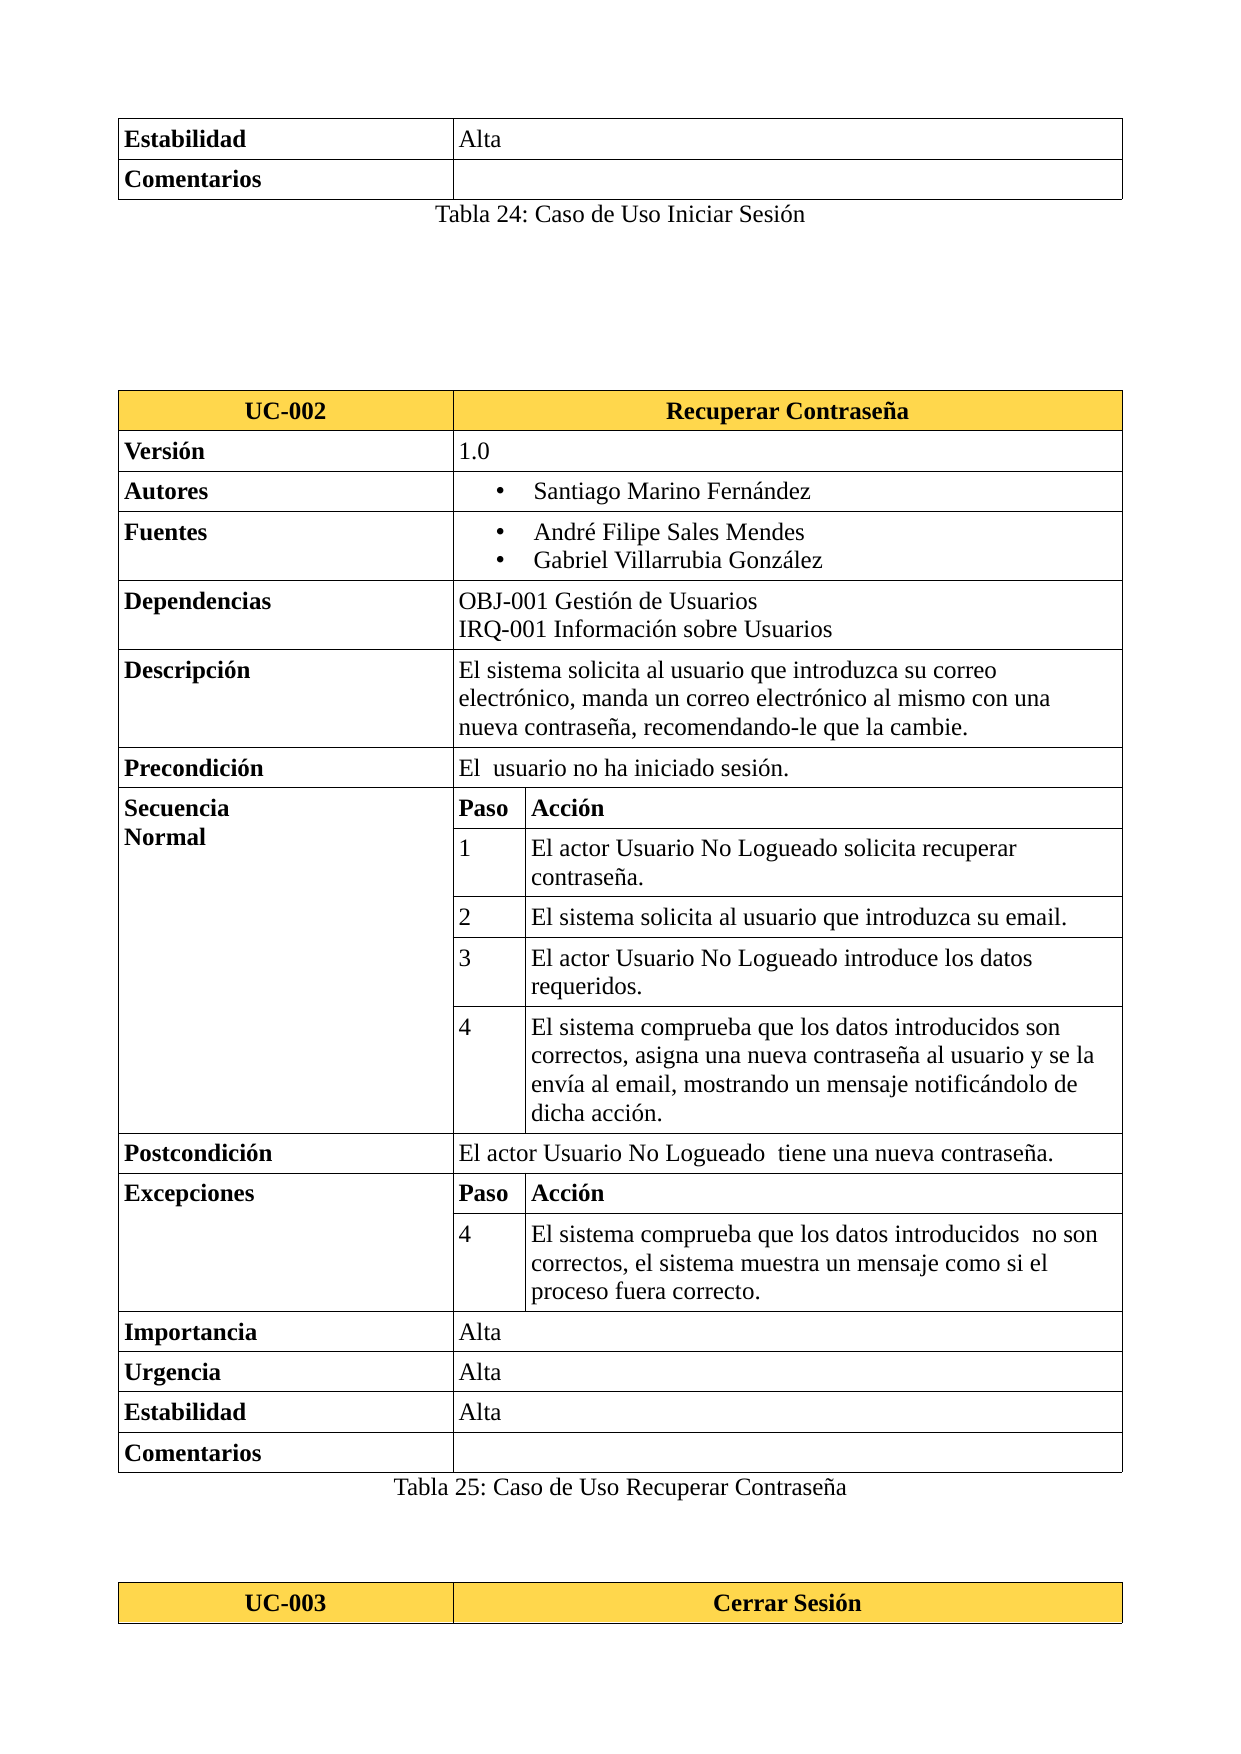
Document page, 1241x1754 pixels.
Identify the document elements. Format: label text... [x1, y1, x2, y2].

table_cell El sistema comprueba que los datos introducidos no son correctos, el sistema muestra un mensaje como si el proceso fuera correcto. [526, 1214, 1122, 1311]
table_cell [454, 1433, 1122, 1472]
table_cell Excepciones [119, 1174, 453, 1311]
table_cell Paso [454, 1174, 525, 1213]
table_cell Comentarios [119, 1433, 453, 1472]
table_cell Acción [526, 1174, 1122, 1213]
table_cell Paso [454, 788, 525, 827]
table_cell Estabilidad [119, 1392, 453, 1432]
table_cell Alta [454, 119, 1122, 158]
table_header Cerrar Sesión [454, 1583, 1122, 1622]
table_cell El sistema solicita al usuario que introduzca su email. [526, 897, 1122, 937]
table_cell Alta [454, 1312, 1122, 1351]
text Tabla 24: Caso de Uso Iniciar Sesión [118, 200, 1122, 228]
table_cell Versión [119, 431, 453, 471]
table_header UC-002 [119, 391, 453, 430]
table_cell Autores [119, 472, 453, 511]
table_cell Alta [454, 1352, 1122, 1391]
table_cell 2 [454, 897, 525, 937]
table_cell Dependencias [119, 581, 453, 649]
table_cell Fuentes [119, 512, 453, 580]
table_cell Comentarios [119, 160, 453, 199]
table_cell El actor Usuario No Logueado tiene una nueva contraseña. [454, 1134, 1122, 1173]
table_cell 3 [454, 938, 525, 1006]
table_cell El usuario no ha iniciado sesión. [454, 748, 1122, 787]
table_cell El sistema solicita al usuario que introduzca su correo electrónico, manda un correo electrónico al mismo con una nueva contraseña, recomendando-le que la cambie. [454, 650, 1122, 747]
table_cell André Filipe Sales Mendes Gabriel Villarrubia González [454, 512, 1122, 580]
table_cell El actor Usuario No Logueado introduce los datos requeridos. [526, 938, 1122, 1006]
table_cell Importancia [119, 1312, 453, 1351]
text Tabla 25: Caso de Uso Recuperar Contraseña [118, 1473, 1122, 1501]
table_header UC-003 [119, 1583, 453, 1622]
table_cell OBJ-001 Gestión de Usuarios IRQ-001 Información sobre Usuarios [454, 581, 1122, 649]
table_cell El actor Usuario No Logueado solicita recuperar contraseña. [526, 829, 1122, 896]
table_cell El sistema comprueba que los datos introducidos son correctos, asigna una nueva contraseña al usuario y se la envía al email, mostrando un mensaje notificándolo de dicha acción. [526, 1007, 1122, 1132]
table_header Recuperar Contraseña [454, 391, 1122, 430]
table_cell 4 [454, 1214, 525, 1311]
table_cell Estabilidad [119, 119, 453, 158]
table_cell [454, 160, 1122, 199]
table_cell 1.0 [454, 431, 1122, 471]
table_cell Descripción [119, 650, 453, 747]
table_cell Precondición [119, 748, 453, 787]
table_cell Postcondición [119, 1134, 453, 1173]
table_cell Alta [454, 1392, 1122, 1432]
table_cell Acción [526, 788, 1122, 827]
table_cell 4 [454, 1007, 525, 1132]
table_cell Secuencia Normal [119, 788, 453, 1132]
table_cell Urgencia [119, 1352, 453, 1391]
table_cell Santiago Marino Fernández [454, 472, 1122, 511]
table_cell 1 [454, 829, 525, 896]
